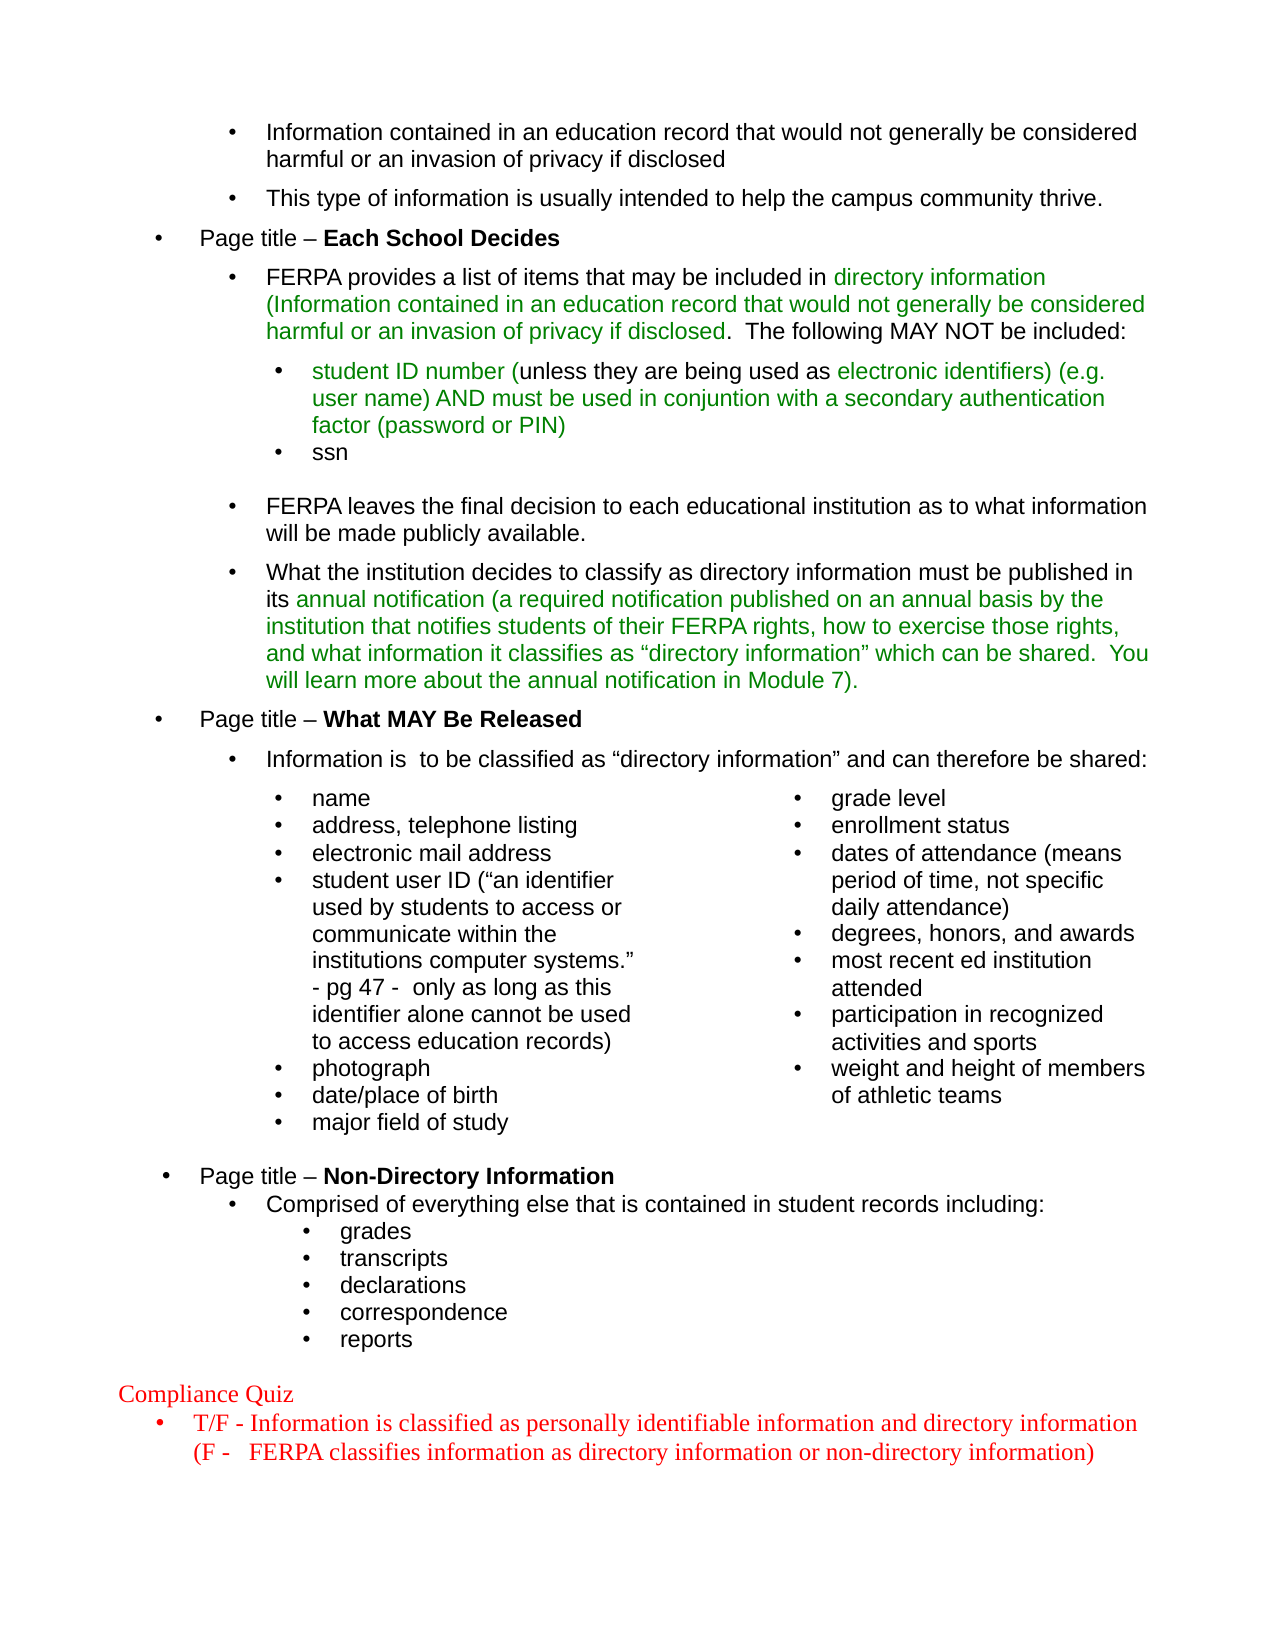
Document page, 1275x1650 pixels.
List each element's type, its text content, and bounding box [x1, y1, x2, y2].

list major field of study [274, 1109, 637, 1136]
list This type of information is usually intended to help the campus community thrive. [228, 184, 1157, 212]
list Information is to be classified as “directory information” and can therefore be shared: [228, 745, 1157, 772]
list Information contained in an education record that would not generally be considered harmful or an invasion of privacy if disclosed [228, 118, 1157, 172]
list enrollment status [794, 812, 1157, 839]
list Page title – Each School Decides [154, 224, 1157, 251]
list participation in recognized activities and sports [794, 1001, 1157, 1055]
list correspondence [302, 1298, 1157, 1325]
list FERPA provides a list of items that may be included in directory information (Information contained in an education record that would not generally be considered harmful or an invasion of privacy if disclosed. The following MAY NOT be included: [228, 264, 1157, 344]
list student ID number (unless they are being used as electronic identifiers) (e.g. user name) AND must be used in conjuntion with a secondary authentication factor (password or PIN) [274, 357, 1157, 438]
list transcripts [302, 1244, 1157, 1271]
list Page title – Non-Directory Information [162, 1163, 1157, 1190]
list weight and height of members of athletic teams [794, 1055, 1157, 1109]
list grade level [794, 785, 1157, 812]
list reports [302, 1325, 1157, 1352]
text Compliance Quiz [118, 1379, 1157, 1408]
list photograph [274, 1054, 637, 1082]
list What the institution decides to classify as directory information must be published in its annual notification (a required notification published on an annual basis by the institution that notifies students of their FERPA rights, how to exercise those rights, and what information it classifies as “directory information” which can be shared. You will learn more about the annual notification in Module 7). [228, 559, 1157, 693]
list student user ID (“an identifier used by students to access or communicate within the institutions computer systems.” - pg 47 - only as long as this identifier alone cannot be used to access education records) [274, 866, 637, 1054]
list ssn [274, 438, 1157, 492]
list grades [302, 1217, 1157, 1244]
list T/F - Information is classified as personally identifiable information and directory information (F - FERPA classifies information as directory information or non-directory information) [156, 1408, 1157, 1466]
list electronic mail address [274, 839, 637, 866]
list address, telephone listing [274, 812, 637, 839]
list Comprised of everything else that is contained in student records including: [228, 1190, 1157, 1217]
list name [274, 785, 637, 812]
list FERPA leaves the final decision to each educational institution as to what information will be made publicly available. [228, 492, 1157, 546]
list most recent ed institution attended [794, 947, 1157, 1001]
list degrees, honors, and awards [794, 920, 1157, 947]
list date/place of birth [274, 1082, 637, 1109]
list declarations [302, 1271, 1157, 1298]
list dates of attendance (means period of time, not specific daily attendance) [794, 839, 1157, 920]
list Page title – What MAY Be Released [154, 706, 1157, 733]
